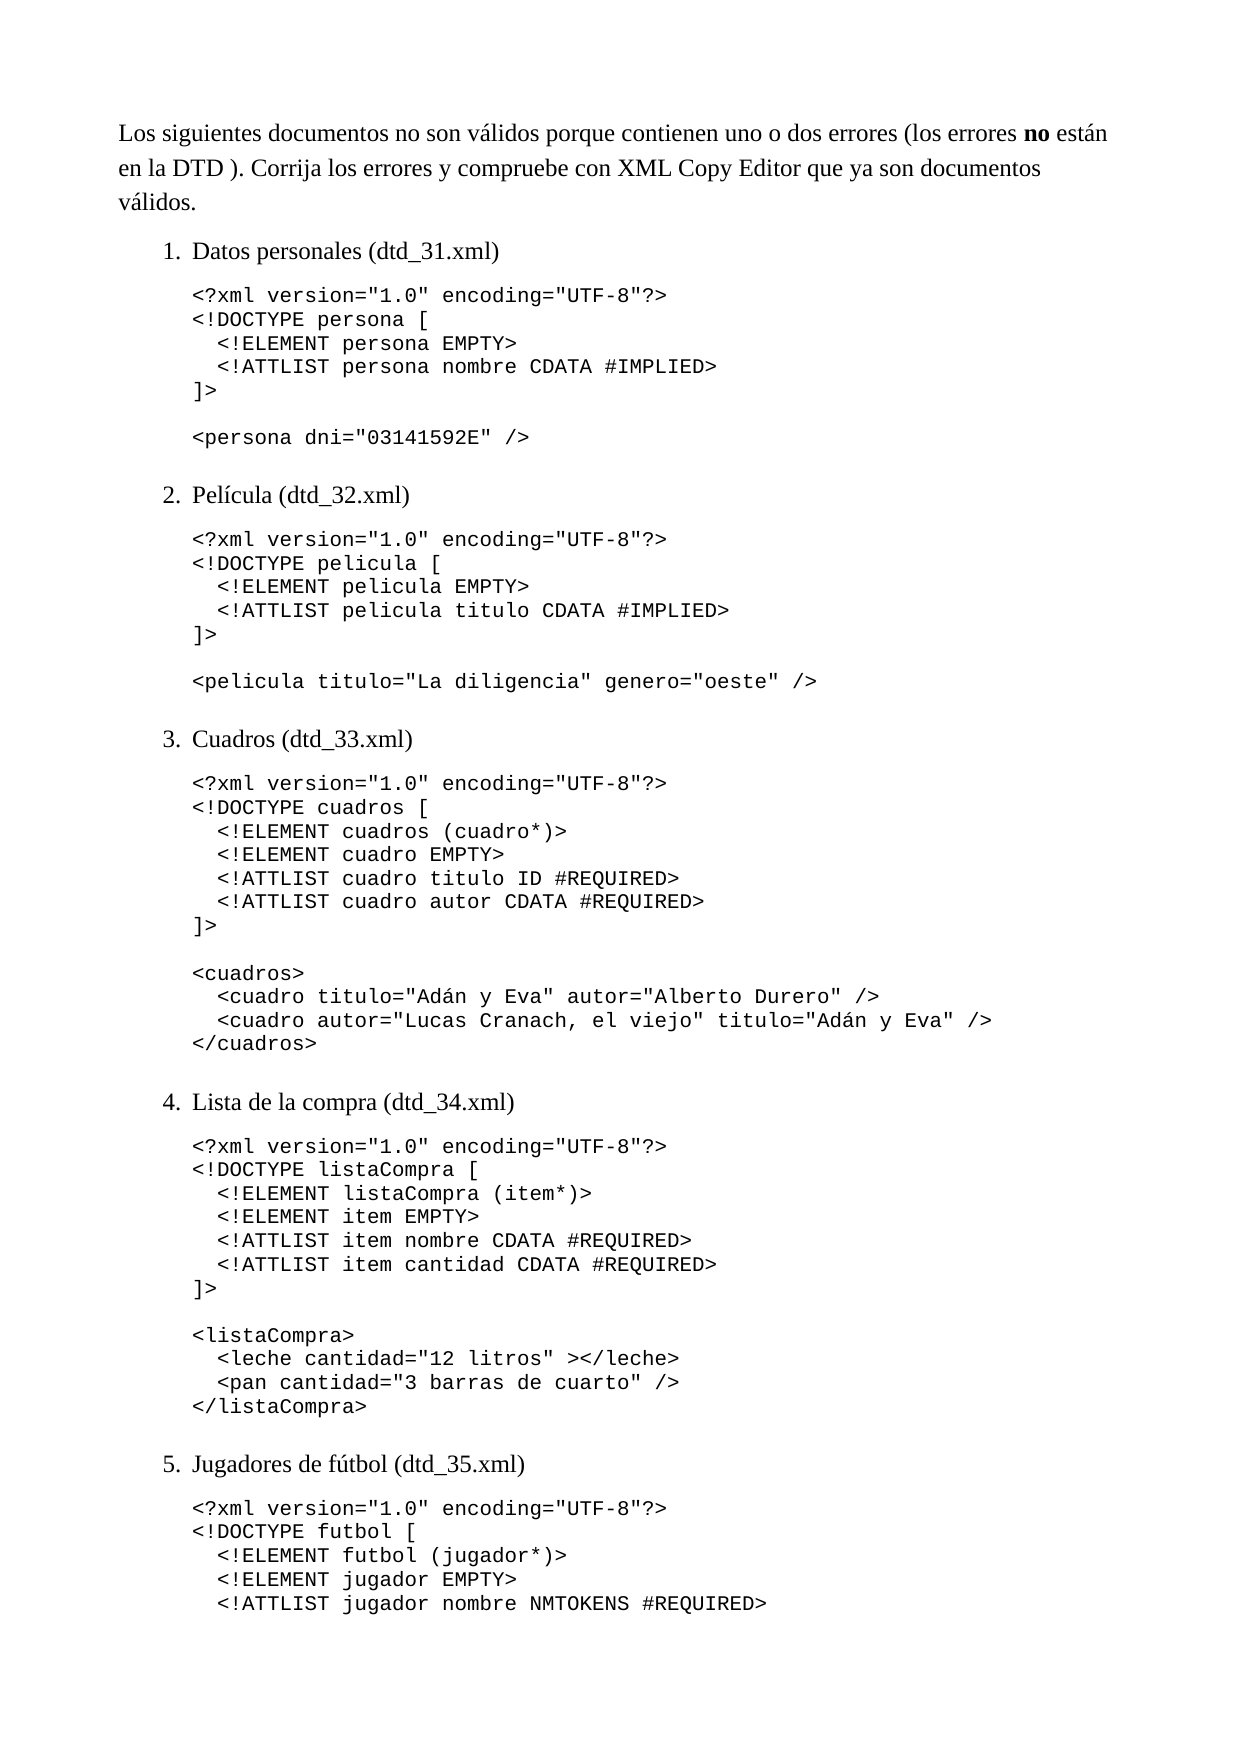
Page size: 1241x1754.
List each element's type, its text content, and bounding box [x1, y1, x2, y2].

list <!ATTLIST persona nombre CDATA #IMPLIED> [162, 356, 1122, 380]
list <?xml version="1.0" encoding="UTF-8"?> [162, 773, 1122, 797]
list <!ELEMENT listaCompra (item*)> [162, 1183, 1122, 1207]
list <!ATTLIST cuadro titulo ID #REQUIRED> [162, 868, 1122, 892]
list Datos personales (dtd_31.xml) [162, 236, 1122, 265]
list <!DOCTYPE persona [ [162, 309, 1122, 332]
list <cuadros> [162, 962, 1122, 986]
list ]> [162, 1277, 1122, 1301]
list <!ELEMENT persona EMPTY> [162, 332, 1122, 356]
list Película (dtd_32.xml) [162, 480, 1122, 509]
list <!DOCTYPE pelicula [ [162, 553, 1122, 577]
list <!ELEMENT futbol (jugador*)> [162, 1545, 1122, 1569]
list <cuadro autor="Lucas Cranach, el viejo" titulo="Adán y Eva" /> [162, 1010, 1122, 1033]
list <?xml version="1.0" encoding="UTF-8"?> [162, 529, 1122, 553]
list <!ELEMENT cuadros (cuadro*)> [162, 821, 1122, 844]
list Jugadores de fútbol (dtd_35.xml) [162, 1449, 1122, 1478]
list <listaCompra> [162, 1325, 1122, 1348]
list ]> [162, 624, 1122, 647]
list <!ELEMENT item EMPTY> [162, 1207, 1122, 1230]
list ]> [162, 915, 1122, 939]
list <!DOCTYPE futbol [ [162, 1522, 1122, 1545]
list <!ATTLIST cuadro autor CDATA #REQUIRED> [162, 892, 1122, 915]
list <?xml version="1.0" encoding="UTF-8"?> [162, 1498, 1122, 1522]
list <persona dni="03141592E" /> [162, 427, 1122, 451]
list <!ELEMENT pelicula EMPTY> [162, 577, 1122, 600]
list <cuadro titulo="Adán y Eva" autor="Alberto Durero" /> [162, 986, 1122, 1010]
list <!ATTLIST pelicula titulo CDATA #IMPLIED> [162, 600, 1122, 624]
list <!ELEMENT cuadro EMPTY> [162, 844, 1122, 868]
list <!DOCTYPE cuadros [ [162, 797, 1122, 821]
list <!DOCTYPE listaCompra [ [162, 1159, 1122, 1183]
list <!ATTLIST jugador nombre NMTOKENS #REQUIRED> [162, 1592, 1122, 1616]
list <!ATTLIST item nombre CDATA #REQUIRED> [162, 1230, 1122, 1254]
list Cuadros (dtd_33.xml) [162, 724, 1122, 753]
list <!ELEMENT jugador EMPTY> [162, 1569, 1122, 1592]
list </listaCompra> [162, 1396, 1122, 1419]
list ]> [162, 380, 1122, 403]
list Lista de la compra (dtd_34.xml) [162, 1087, 1122, 1115]
text Los siguientes documentos no son válidos porque contienen uno o dos errores (los errores no están en la DTD ). Corrija los errores y compruebe con XML Copy Editor que ya son documentos válidos. [118, 118, 1122, 216]
list <pelicula titulo="La diligencia" genero="oeste" /> [162, 671, 1122, 695]
list <pan cantidad="3 barras de cuarto" /> [162, 1372, 1122, 1396]
list <?xml version="1.0" encoding="UTF-8"?> [162, 1136, 1122, 1159]
list <?xml version="1.0" encoding="UTF-8"?> [162, 285, 1122, 309]
list <!ATTLIST item cantidad CDATA #REQUIRED> [162, 1254, 1122, 1277]
list </cuadros> [162, 1033, 1122, 1057]
list <leche cantidad="12 litros" ></leche> [162, 1348, 1122, 1372]
